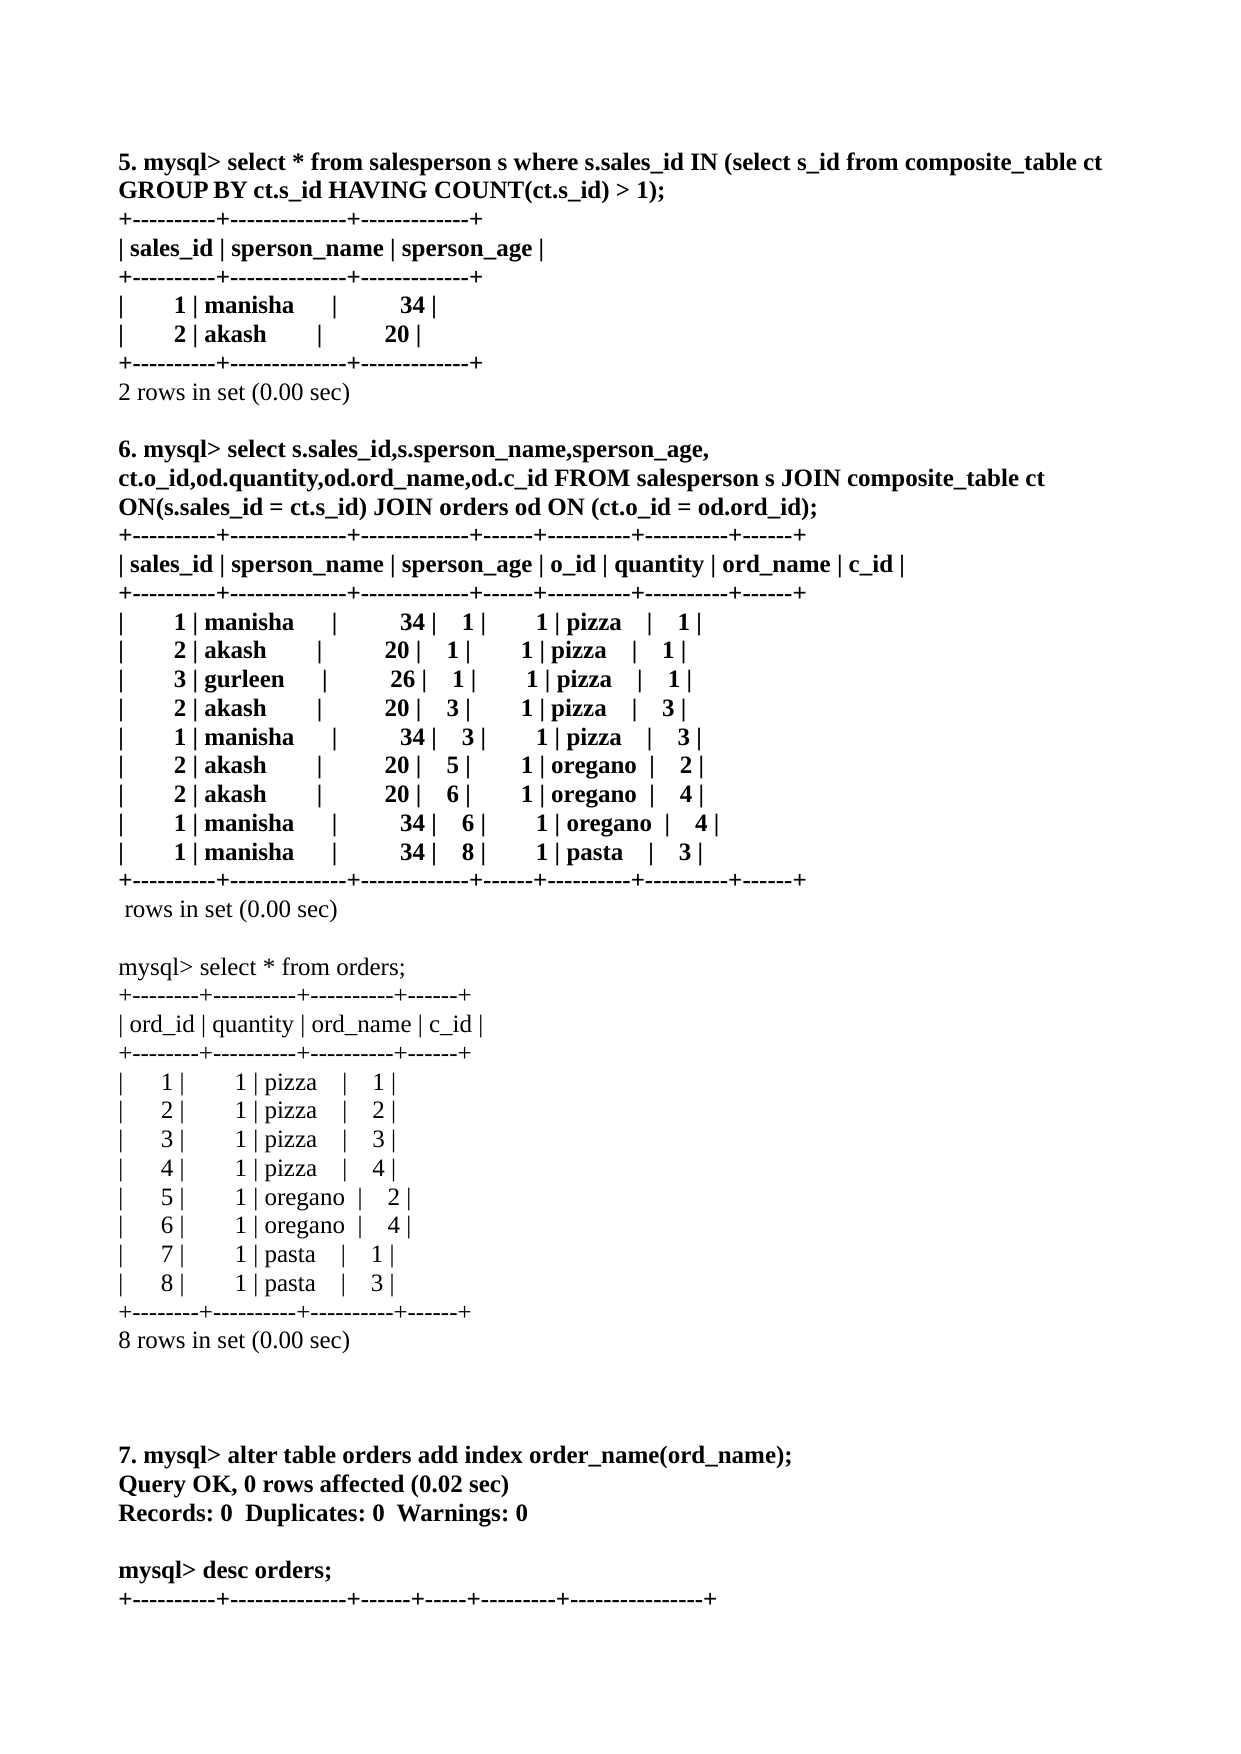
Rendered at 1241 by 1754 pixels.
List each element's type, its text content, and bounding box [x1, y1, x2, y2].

text +--------+----------+----------+------+ [118, 981, 1122, 1009]
text 6. mysql> select s.sales_id,s.sperson_name,sperson_age, ct.o_id,od.quantity,od.ord_name,od.c_id FROM salesperson s JOIN composite_table ct ON(s.sales_id = ct.s_id) JOIN orders od ON (ct.o_id = od.ord_id); [118, 434, 1122, 521]
text +----------+--------------+-------------+------+----------+----------+------+ [118, 521, 1122, 549]
text +----------+--------------+-------------+ [118, 262, 1122, 291]
text Records: 0 Duplicates: 0 Warnings: 0 [118, 1498, 1122, 1527]
text 8 rows in set (0.00 sec) [118, 1326, 1122, 1354]
text | 1 | manisha | 34 | [118, 291, 1122, 319]
text | 1 | 1 | pizza | 1 | [118, 1067, 1122, 1096]
text | 1 | manisha | 34 | 6 | 1 | oregano | 4 | [118, 808, 1122, 837]
text | 5 | 1 | oregano | 2 | [118, 1182, 1122, 1211]
text +----------+--------------+-------------+ [118, 348, 1122, 377]
text | 2 | akash | 20 | 3 | 1 | pizza | 3 | [118, 693, 1122, 722]
text | 7 | 1 | pasta | 1 | [118, 1239, 1122, 1268]
text +--------+----------+----------+------+ [118, 1038, 1122, 1067]
text +----------+--------------+-------------+------+----------+----------+------+ [118, 578, 1122, 607]
text | 4 | 1 | pizza | 4 | [118, 1153, 1122, 1182]
text | 8 | 1 | pasta | 3 | [118, 1268, 1122, 1297]
text | 2 | 1 | pizza | 2 | [118, 1096, 1122, 1124]
text | sales_id | sperson_name | sperson_age | o_id | quantity | ord_name | c_id | [118, 549, 1122, 578]
text 2 rows in set (0.00 sec) [118, 377, 1122, 406]
text +----------+--------------+-------------+ [118, 204, 1122, 233]
text | 3 | gurleen | 26 | 1 | 1 | pizza | 1 | [118, 664, 1122, 693]
text mysql> desc orders; [118, 1556, 1122, 1584]
text +----------+--------------+------+-----+---------+----------------+ [118, 1584, 1122, 1613]
text | sales_id | sperson_name | sperson_age | [118, 233, 1122, 262]
text | ord_id | quantity | ord_name | c_id | [118, 1009, 1122, 1038]
text | 2 | akash | 20 | [118, 319, 1122, 348]
text +--------+----------+----------+------+ [118, 1297, 1122, 1326]
text | 3 | 1 | pizza | 3 | [118, 1124, 1122, 1153]
text Query OK, 0 rows affected (0.02 sec) [118, 1469, 1122, 1498]
text | 6 | 1 | oregano | 4 | [118, 1211, 1122, 1239]
text 7. mysql> alter table orders add index order_name(ord_name); [118, 1441, 1122, 1469]
text | 1 | manisha | 34 | 1 | 1 | pizza | 1 | [118, 607, 1122, 636]
text 5. mysql> select * from salesperson s where s.sales_id IN (select s_id from composite_table ct GROUP BY ct.s_id HAVING COUNT(ct.s_id) > 1); [118, 147, 1122, 204]
text rows in set (0.00 sec) [118, 894, 1122, 923]
text | 1 | manisha | 34 | 8 | 1 | pasta | 3 | [118, 837, 1122, 866]
text mysql> select * from orders; [118, 952, 1122, 981]
text | 1 | manisha | 34 | 3 | 1 | pizza | 3 | [118, 722, 1122, 751]
text +----------+--------------+-------------+------+----------+----------+------+ [118, 866, 1122, 894]
text | 2 | akash | 20 | 1 | 1 | pizza | 1 | [118, 636, 1122, 664]
text | 2 | akash | 20 | 5 | 1 | oregano | 2 | [118, 751, 1122, 779]
text | 2 | akash | 20 | 6 | 1 | oregano | 4 | [118, 779, 1122, 808]
